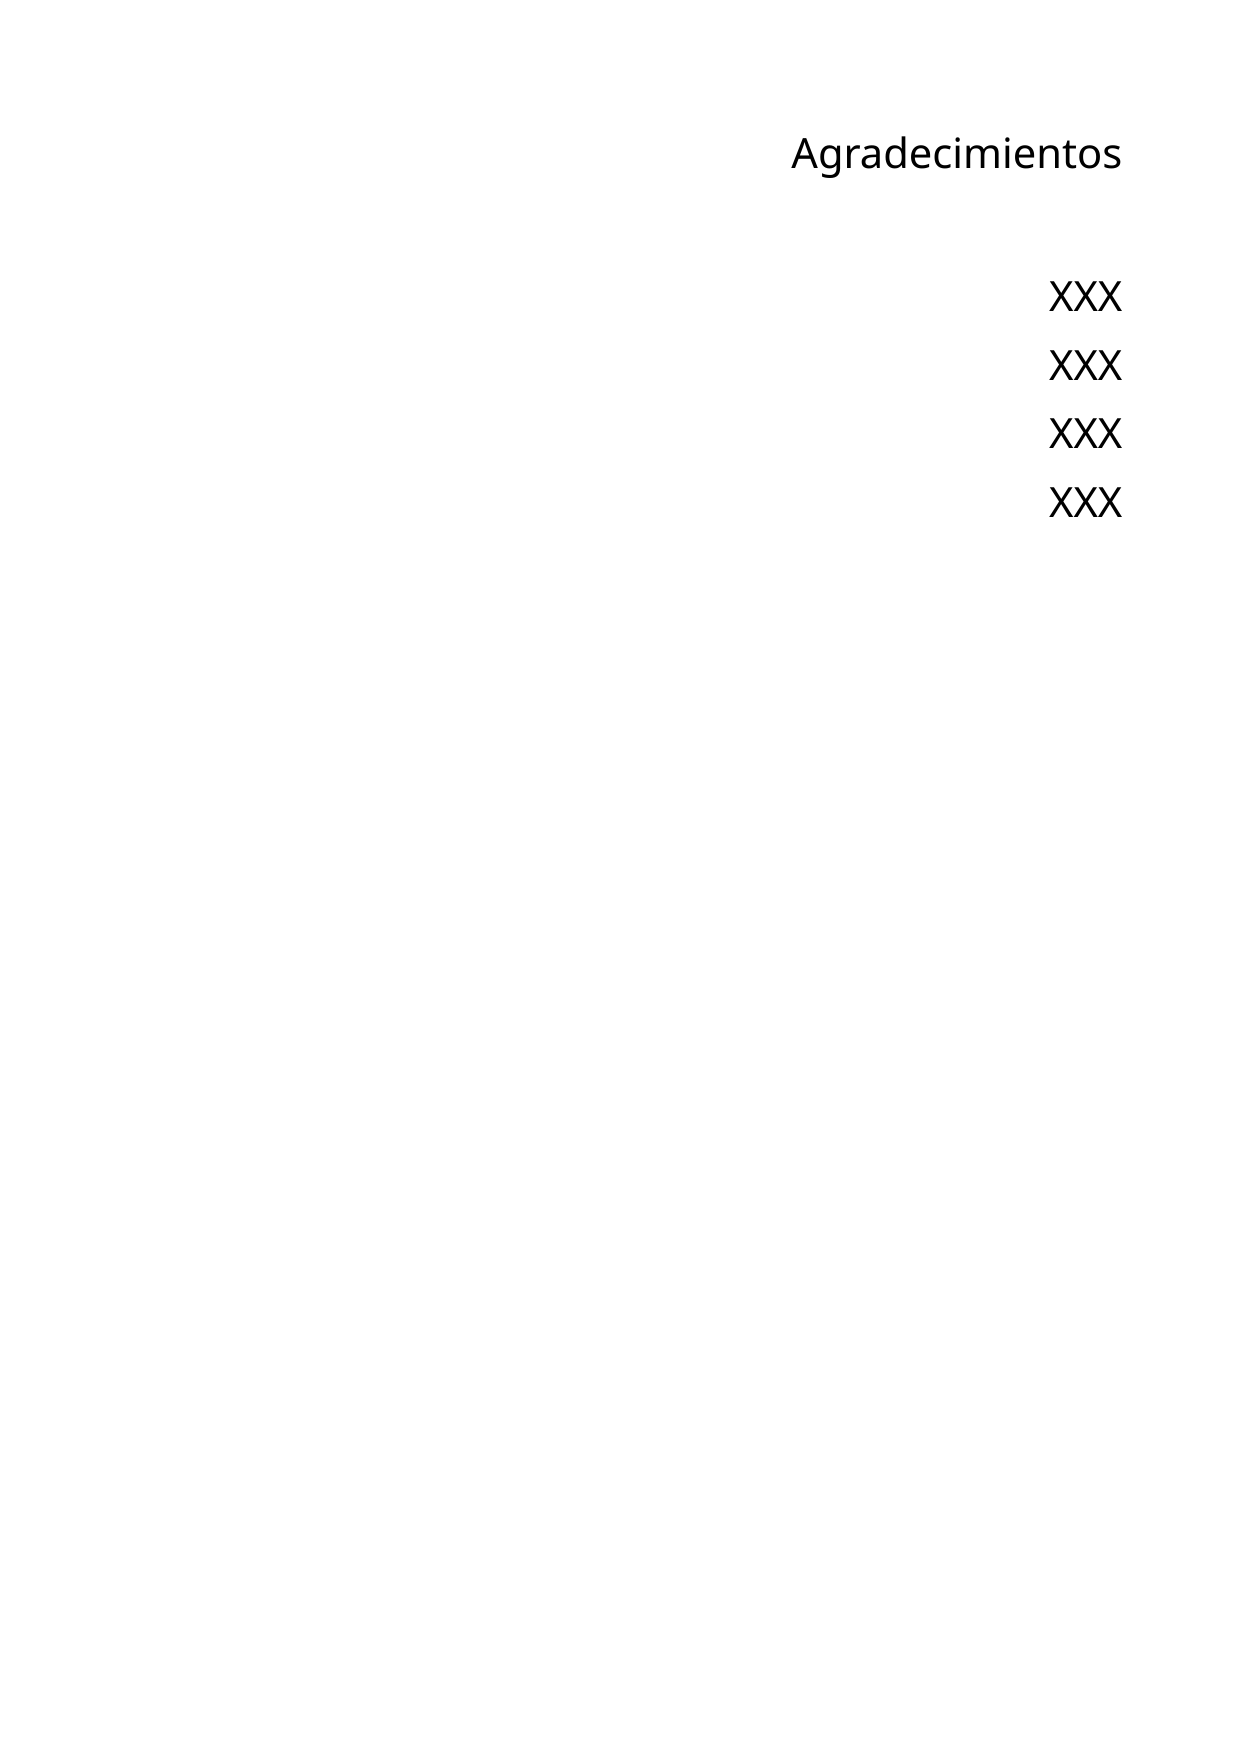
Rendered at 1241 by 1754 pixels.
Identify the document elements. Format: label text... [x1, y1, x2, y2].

text XXX [118, 267, 1122, 324]
text XXX [118, 404, 1122, 461]
text XXX [118, 473, 1122, 530]
text XXX [118, 336, 1122, 392]
text Agradecimientos [118, 124, 1122, 181]
